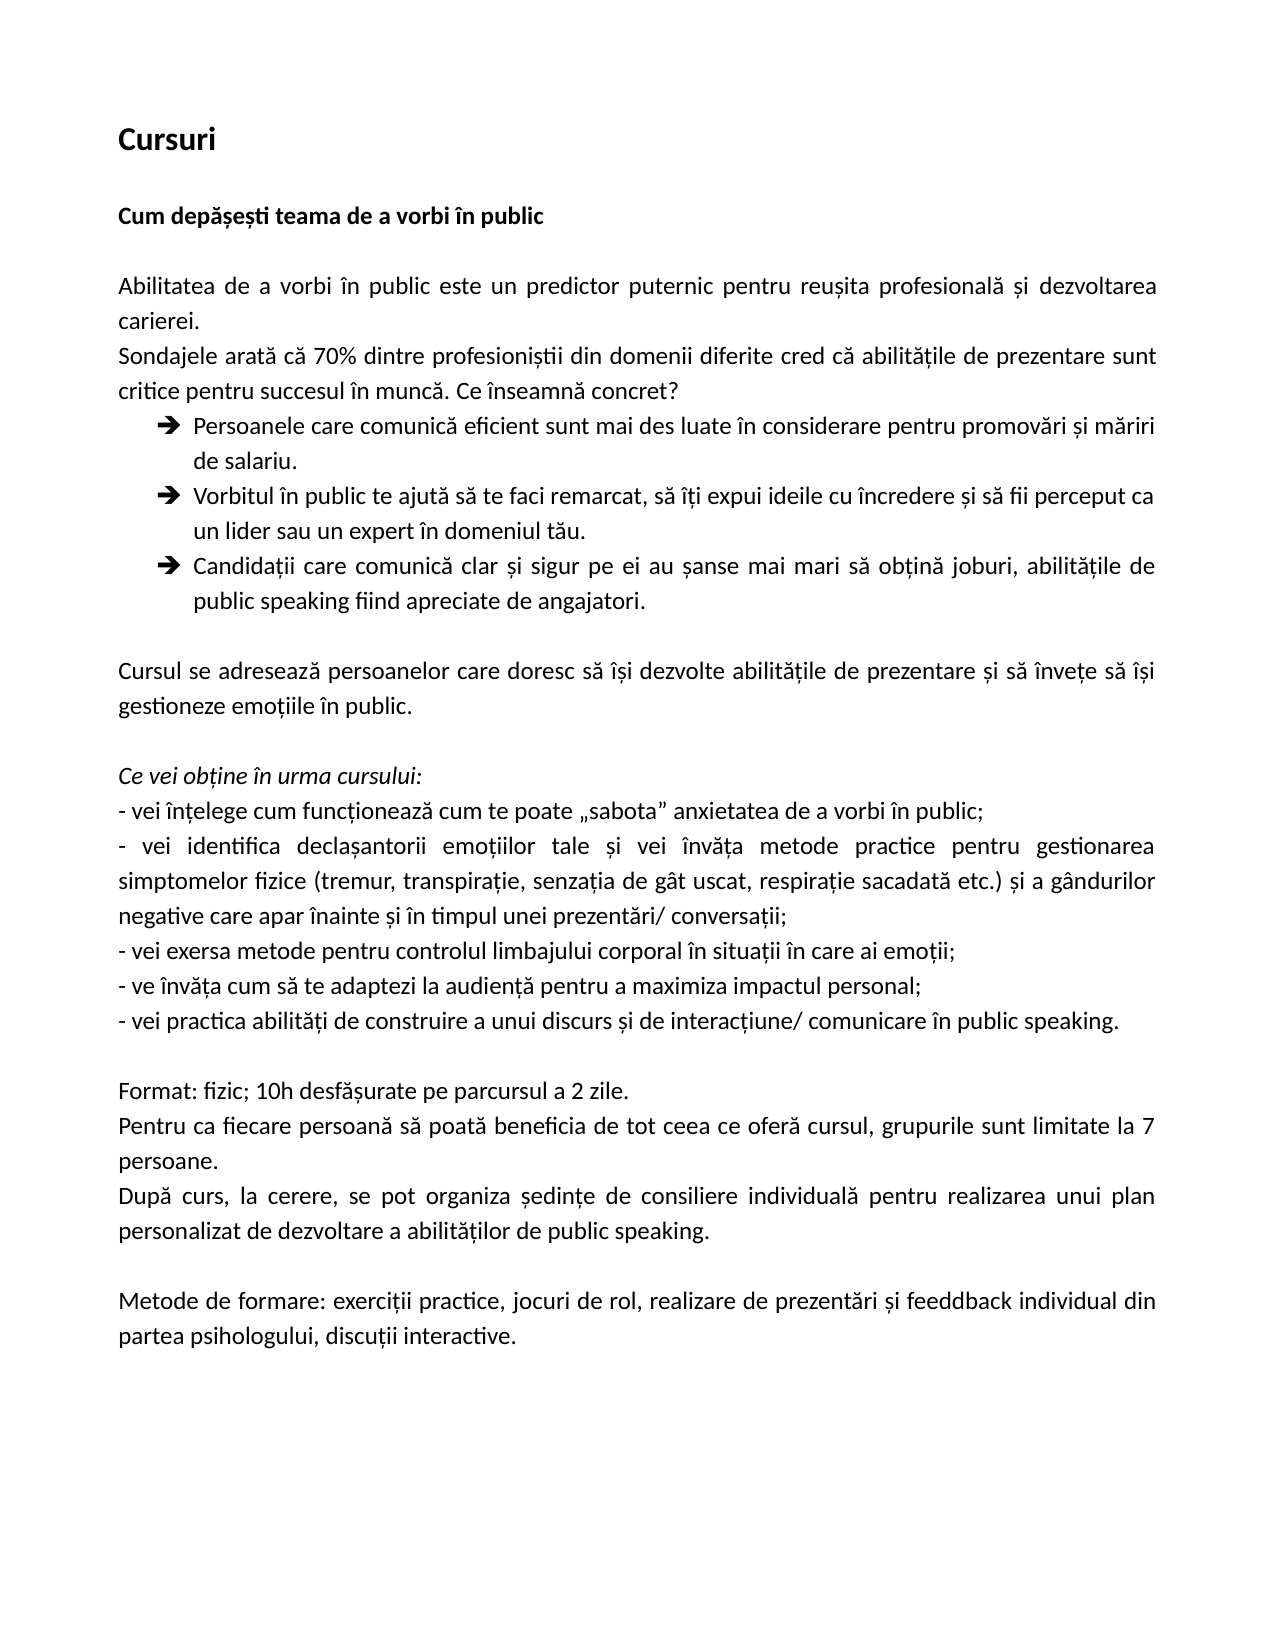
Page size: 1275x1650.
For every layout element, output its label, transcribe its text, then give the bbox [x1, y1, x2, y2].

text Pentru ca fiecare persoană să poată beneficia de tot ceea ce oferă cursul, grupurile sunt limitate la 7 persoane. [118, 1110, 1157, 1175]
text Sondajele arată că 70% dintre profesioniștii din domenii diferite cred că abilitățile de prezentare sunt critice pentru succesul în muncă. Ce înseamnă concret? [118, 340, 1157, 405]
text Cursuri [118, 118, 1157, 159]
text - vei practica abilități de construire a unui discurs și de interacțiune/ comunicare în public speaking. [118, 1005, 1157, 1035]
list Candidații care comunică clar și sigur pe ei au șanse mai mari să obțină joburi, abilitățile de public speaking fiind apreciate de angajatori. [156, 550, 1157, 615]
text Cursul se adresează persoanelor care doresc să își dezvolte abilitățile de prezentare și să învețe să își gestioneze emoțiile în public. [118, 655, 1157, 720]
text - vei exersa metode pentru controlul limbajului corporal în situații în care ai emoții; [118, 935, 1157, 965]
text Cum depășești teama de a vorbi în public [118, 200, 1157, 230]
text - ve învăța cum să te adaptezi la audiență pentru a maximiza impactul personal; [118, 970, 1157, 1000]
list Vorbitul în public te ajută să te faci remarcat, să îți expui ideile cu încredere și să fii perceput ca un lider sau un expert în domeniul tău. [156, 480, 1157, 545]
list Persoanele care comunică eficient sunt mai des luate în considerare pentru promovări și măriri de salariu. [156, 410, 1157, 475]
text Metode de formare: exerciții practice, jocuri de rol, realizare de prezentări și feeddback individual din partea psihologului, discuții interactive. [118, 1285, 1157, 1350]
text - vei înțelege cum funcționează cum te poate „sabota” anxietatea de a vorbi în public; [118, 795, 1157, 825]
text - vei identifica declașantorii emoțiilor tale și vei învăța metode practice pentru gestionarea simptomelor fizice (tremur, transpirație, senzația de gât uscat, respirație sacadată etc.) și a gândurilor negative care apar înainte și în timpul unei prezentări/ conversații; [118, 830, 1157, 930]
text Abilitatea de a vorbi în public este un predictor puternic pentru reușita profesională și dezvoltarea carierei. [118, 270, 1157, 335]
text Ce vei obține în urma cursului: [118, 760, 1157, 790]
text Format: fizic; 10h desfășurate pe parcursul a 2 zile. [118, 1075, 1157, 1105]
text După curs, la cerere, se pot organiza ședințe de consiliere individuală pentru realizarea unui plan personalizat de dezvoltare a abilităților de public speaking. [118, 1180, 1157, 1245]
